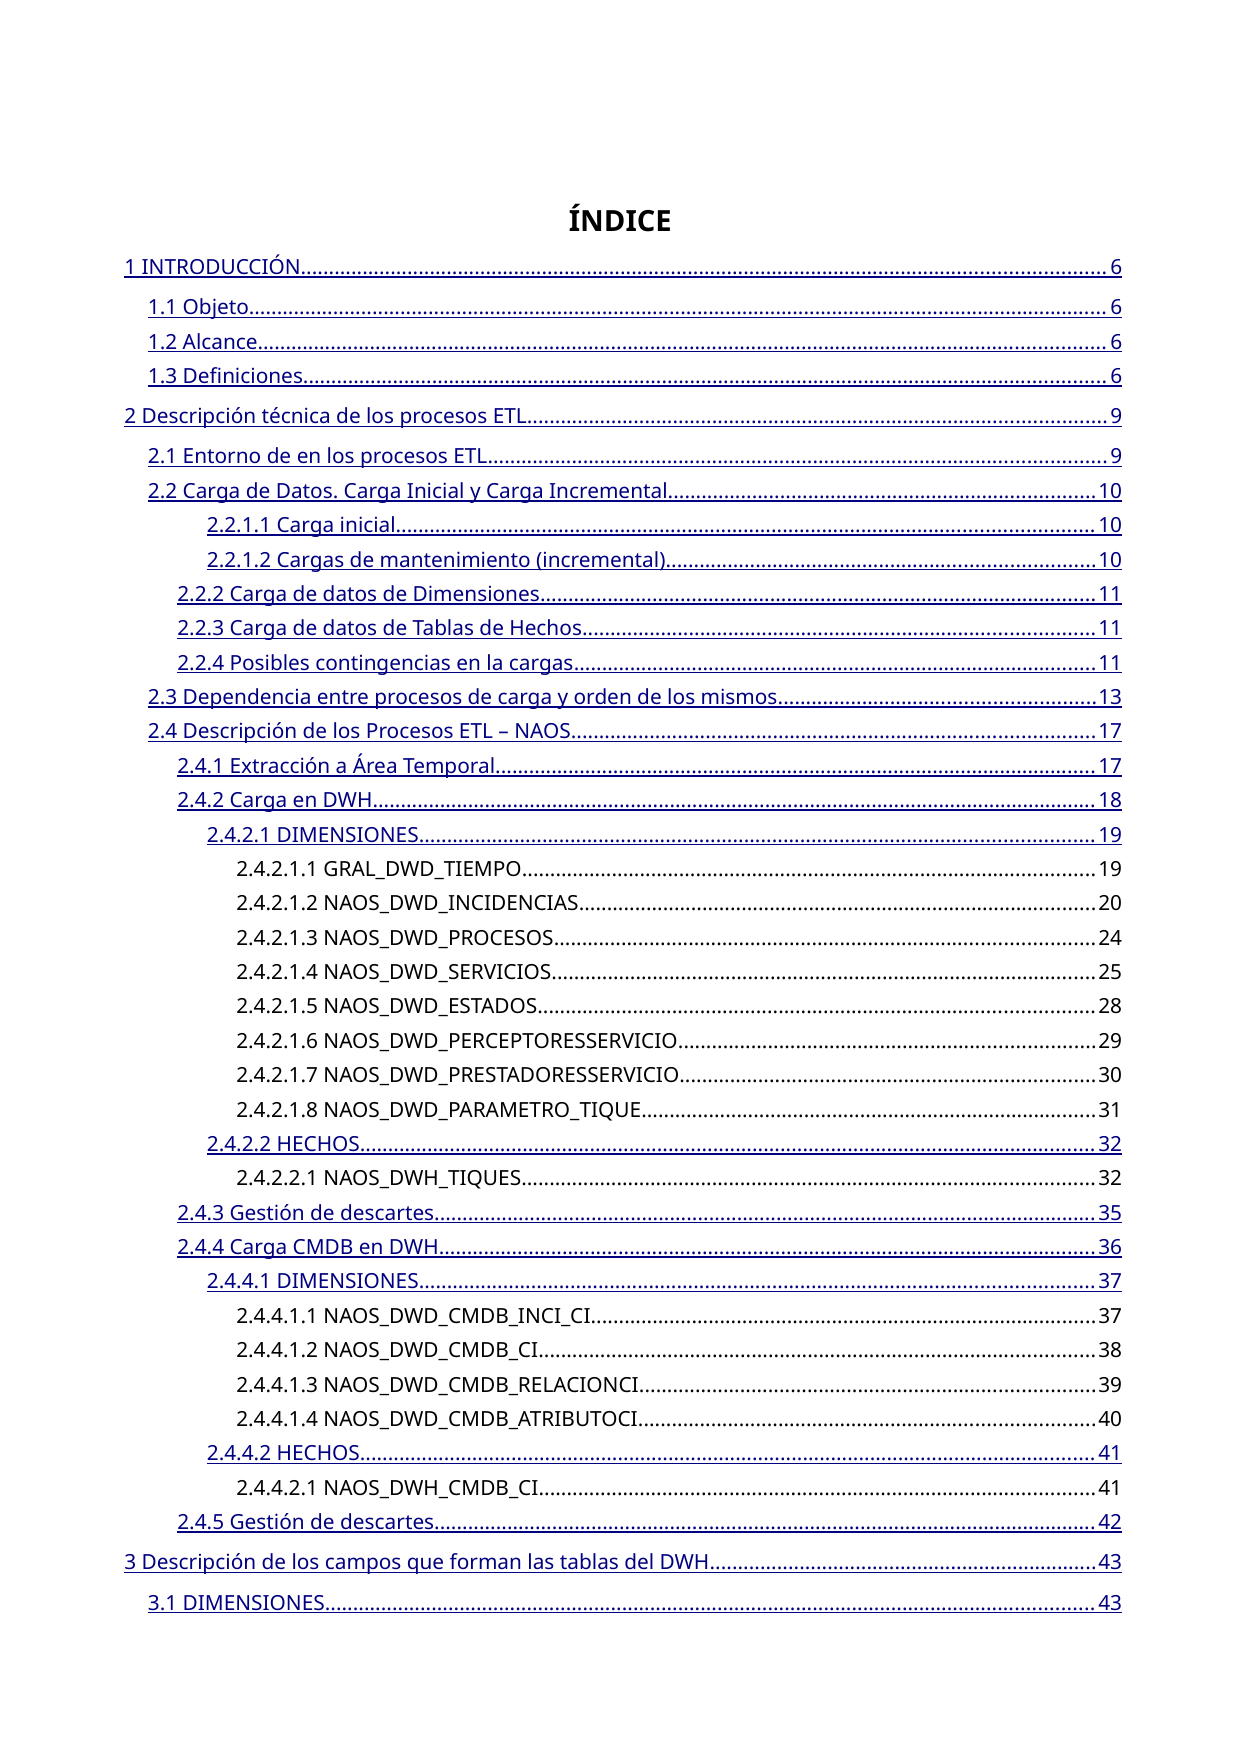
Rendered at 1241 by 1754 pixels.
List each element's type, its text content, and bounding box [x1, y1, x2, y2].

text 2.4.4.2 HECHOS 41 [207, 1438, 1122, 1463]
text 2.4.2 Carga en DWH 18 [177, 785, 1122, 809]
text 2.1 Entorno de en los procesos ETL 9 [148, 442, 1122, 466]
text 2.4.4.1.2 NAOS_DWD_CMDB_CI 38 [236, 1335, 1122, 1364]
text 1.2 Alcance 6 [148, 327, 1122, 351]
text 1.3 Definiciones 6 [148, 361, 1122, 385]
text 1.1 Objeto 6 [148, 292, 1122, 317]
text 2.4.2.1.8 NAOS_DWD_PARAMETRO_TIQUE 31 [236, 1095, 1122, 1123]
text 2.2 Carga de Datos. Carga Inicial y Carga Incremental 10 [148, 476, 1122, 500]
text 2.4.2.1.7 NAOS_DWD_PRESTADORESSERVICIO 30 [236, 1060, 1122, 1089]
text 2.4.4.1.1 NAOS_DWD_CMDB_INCI_CI 37 [236, 1301, 1122, 1329]
text 2.2.2 Carga de datos de Dimensiones 11 [177, 579, 1122, 603]
text 2 Descripción técnica de los procesos ETL 9 [124, 401, 1122, 426]
text 2.4.2.1.6 NAOS_DWD_PERCEPTORESSERVICIO 29 [236, 1026, 1122, 1054]
text 2.2.1.2 Cargas de mantenimiento (incremental) 10 [207, 545, 1122, 569]
text 2.4 Descripción de los Procesos ETL – NAOS 17 [148, 717, 1122, 741]
text 2.4.2.2.1 NAOS_DWH_TIQUES 32 [236, 1163, 1122, 1192]
text 2.2.4 Posibles contingencias en la cargas 11 [177, 648, 1122, 672]
text 2.4.2.1.2 NAOS_DWD_INCIDENCIAS 20 [236, 888, 1122, 917]
text 2.4.3 Gestión de descartes 35 [177, 1198, 1122, 1222]
text 2.4.2.1.3 NAOS_DWD_PROCESOS 24 [236, 923, 1122, 951]
text 2.4.4.1.4 NAOS_DWD_CMDB_ATRIBUTOCI 40 [236, 1404, 1122, 1432]
text 2.4.5 Gestión de descartes 42 [177, 1507, 1122, 1531]
text 2.4.2.1 DIMENSIONES 19 [207, 820, 1122, 844]
text 3 Descripción de los campos que forman las tablas del DWH 43 [124, 1547, 1122, 1572]
text 3.1 DIMENSIONES 43 [148, 1588, 1122, 1612]
text 2.4.2.2 HECHOS 32 [207, 1129, 1122, 1153]
text 1 INTRODUCCIÓN 6 [124, 252, 1122, 276]
text 2.3 Dependencia entre procesos de carga y orden de los mismos 13 [148, 682, 1122, 706]
text 2.2.3 Carga de datos de Tablas de Hechos 11 [177, 613, 1122, 638]
text 2.2.1.1 Carga inicial 10 [207, 510, 1122, 534]
text 2.4.4.2.1 NAOS_DWH_CMDB_CI 41 [236, 1473, 1122, 1501]
text 2.4.4 Carga CMDB en DWH 36 [177, 1232, 1122, 1256]
text 2.4.2.1.5 NAOS_DWD_ESTADOS 28 [236, 992, 1122, 1020]
text 2.4.4.1.3 NAOS_DWD_CMDB_RELACIONCI 39 [236, 1370, 1122, 1398]
subtitle ÍNDICE [118, 200, 1122, 240]
text 2.4.1 Extracción a Área Temporal 17 [177, 751, 1122, 775]
text 2.4.4.1 DIMENSIONES 37 [207, 1267, 1122, 1291]
text 2.4.2.1.1 GRAL_DWD_TIEMPO 19 [236, 854, 1122, 882]
text 2.4.2.1.4 NAOS_DWD_SERVICIOS 25 [236, 957, 1122, 986]
